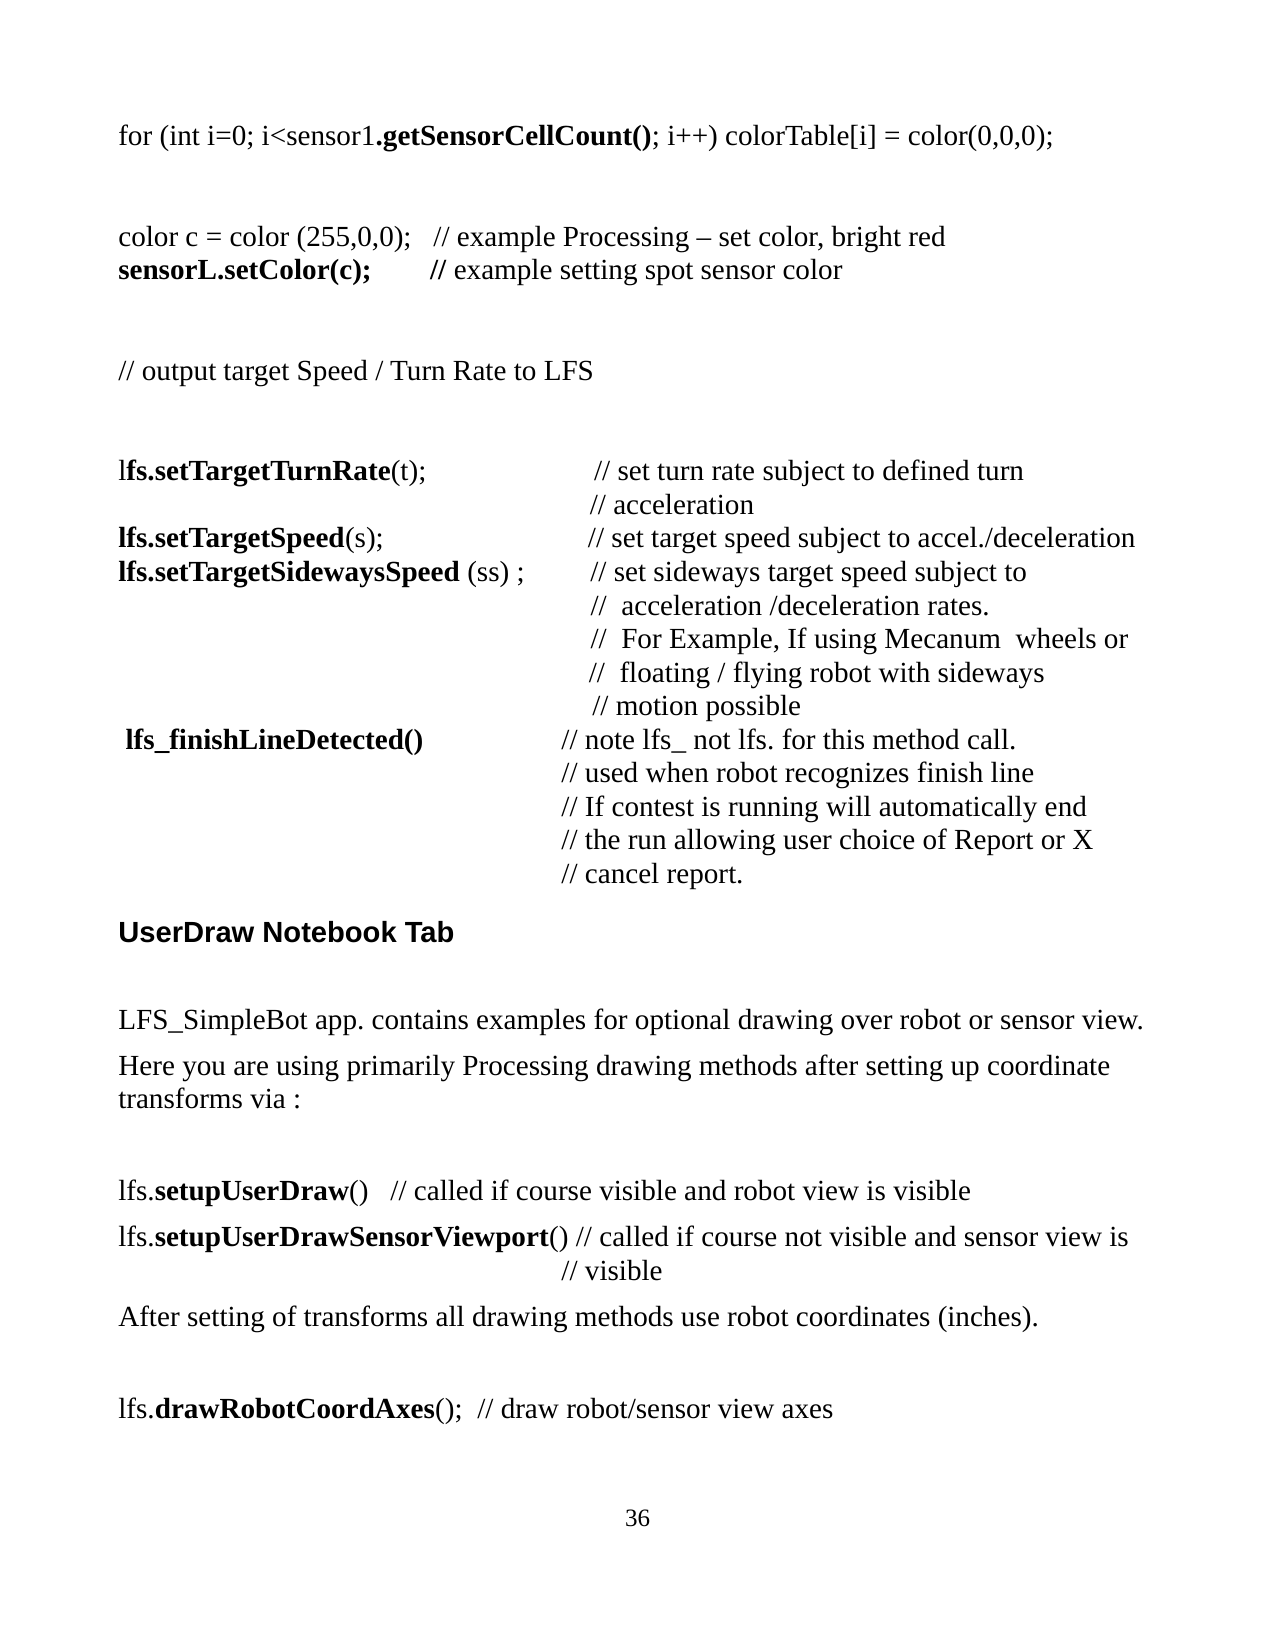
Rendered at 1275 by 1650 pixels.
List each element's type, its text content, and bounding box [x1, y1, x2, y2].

text for (int i=0; i<sensor1.getSensorCellCount(); i++) colorTable[i] = color(0,0,0); [118, 118, 1157, 152]
text LFS_SimpleBot app. contains examples for optional drawing over robot or sensor view. [118, 1002, 1157, 1035]
text // used when robot recognizes finish line [118, 755, 1157, 789]
text // If contest is running will automatically end [118, 789, 1157, 822]
text // the run allowing user choice of Report or X [118, 822, 1157, 856]
text color c = color (255,0,0); // example Processing – set color, bright red [118, 219, 1157, 252]
text // output target Speed / Turn Rate to LFS [118, 353, 1157, 386]
text // cancel report. [118, 856, 1157, 889]
text lfs.setupUserDrawSensorViewport() // called if course not visible and sensor view is // visible [118, 1219, 1157, 1287]
text // motion possible [118, 688, 1157, 722]
text sensorL.setColor(c); // example setting spot sensor color [118, 252, 1157, 286]
text lfs.setTargetSidewaysSpeed (ss) ; // set sideways target speed subject to // acceleration /deceleration rates. [118, 554, 1157, 621]
text lfs.setupUserDraw() // called if course visible and robot view is visible [118, 1173, 1157, 1207]
text // For Example, If using Mecanum wheels or // floating / flying robot with sideways [118, 621, 1157, 688]
text lfs.drawRobotCoordAxes(); // draw robot/sensor view axes [118, 1391, 1157, 1425]
text lfs.setTargetTurnRate(t); // set turn rate subject to defined turn // acceleration [118, 453, 1157, 521]
subtitle UserDraw Notebook Tab [118, 914, 1157, 948]
text After setting of transforms all drawing methods use robot coordinates (inches). [118, 1299, 1157, 1333]
text lfs.setTargetSpeed(s); // set target speed subject to accel./deceleration [118, 521, 1157, 554]
text lfs_finishLineDetected() // note lfs_ not lfs. for this method call. [118, 722, 1157, 755]
text Here you are using primarily Processing drawing methods after setting up coordinate transforms via : [118, 1048, 1157, 1115]
